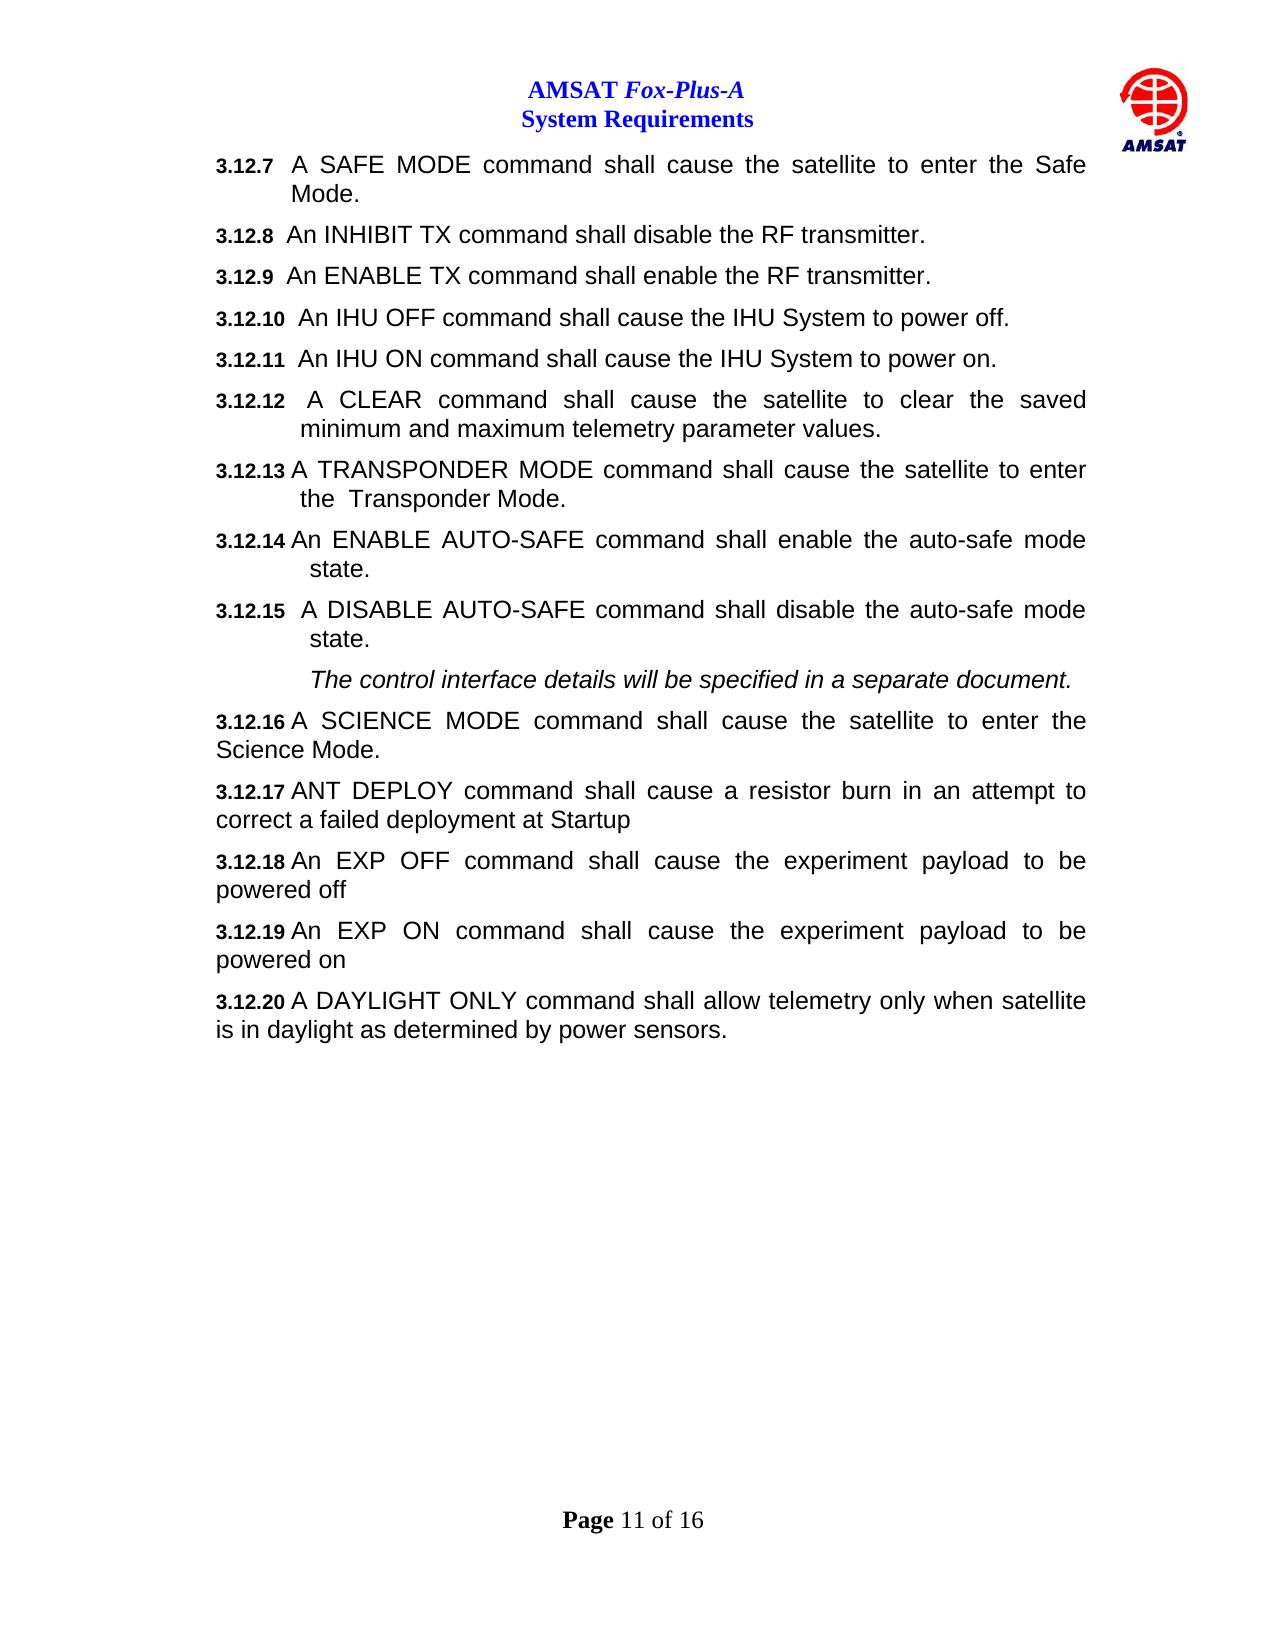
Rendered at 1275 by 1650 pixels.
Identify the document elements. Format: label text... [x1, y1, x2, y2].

subtitle FOX1:SR:3.12.7 An IHU OFF command shall cause the IHU System to power off. [FOX1:CR:18] {Implementor = IHU;PSU}~ [216, 302, 1087, 331]
subtitle FOX1:SR:3.12.9 A CLEAR command shall cause the satellite to clear the saved minimum and maximum telemetry parameter values. [FOX1:CR:18] {Implementor = IHU}~ [216, 385, 1087, 442]
subtitle A SCIENCE MODE command shall cause the satellite to enter the Science Mode. [216, 706, 1087, 764]
subtitle A DAYLIGHT ONLY command shall allow telemetry only when satellite is in daylight as determined by power sensors. [216, 986, 1087, 1044]
subtitle FOX1:SR:3.12.4 A SAFE MODE command shall cause the satellite to enter the Safe Mode. [FOX1:CR:18] {Implementor = RFTX;IHU}~ [216, 150, 1087, 207]
subtitle FOX1:SR:3.12.10 A TRANSPONDER MODE command shall cause the satellite to enter the Transponder Mode. [FOX1:CR:18] {Implementor = RFTX;IHU}~ [216, 455, 1087, 512]
subtitle FOX1:SR:3.12.11 An ENABLE AUTO-SAFE command shall enable the auto-safe mode state. [FOX1:CR:18] [FOX1:CR:34] {Implementor = RFTX;IHU}~ [216, 525, 1087, 582]
subtitle An EXP ON command shall cause the experiment payload to be powered on [216, 916, 1087, 974]
subtitle FOX1:SR:3.12.8 An IHU ON command shall cause the IHU System to power on. [216, 344, 1087, 372]
subtitle FOX1:SR:3.12.6 An ENABLE TX command shall enable the RF transmitter. [FOX1:CR:18] [FOX1:CR:30] {Implementor = RFTX}~ [216, 261, 1087, 290]
subtitle ANT DEPLOY command shall cause a resistor burn in an attempt to correct a failed deployment at Startup [216, 776, 1087, 834]
subtitle FOX1:SR:3.12.13 The control interface details will be specified in a separate document. [309, 665, 1087, 694]
subtitle FOX1:SR:3.12.12 A DISABLE AUTO-SAFE command shall disable the auto-safe mode state. [216, 595, 1087, 652]
subtitle FOX1:SR:3.12.5 An INHIBIT TX command shall disable the RF transmitter. [FOX1:CR:18] [FOX1:CR:30] {Implementor = RFTX}~ [216, 220, 1087, 249]
subtitle An EXP OFF command shall cause the experiment payload to be powered off [216, 846, 1087, 904]
